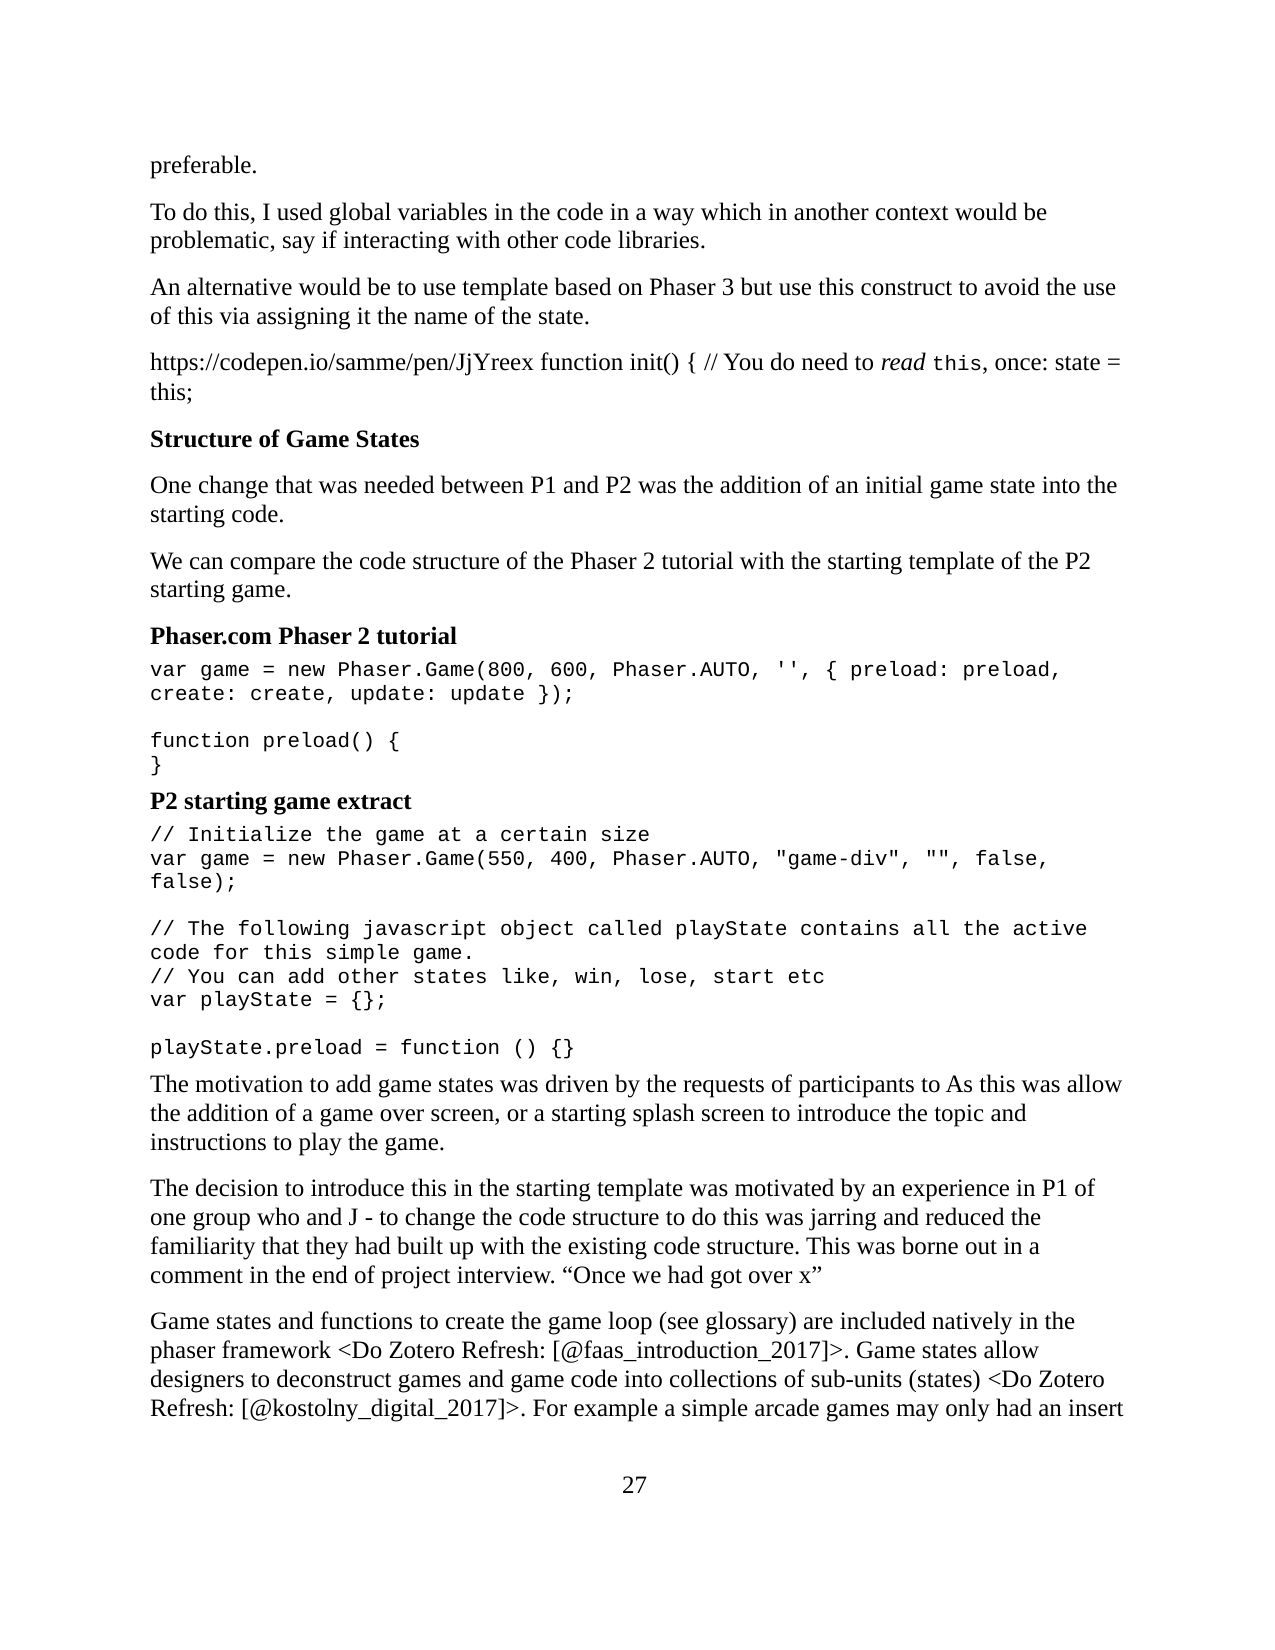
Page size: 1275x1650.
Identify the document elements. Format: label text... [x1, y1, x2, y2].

text The motivation to add game states was driven by the requests of participants to As this was allow the addition of a game over screen, or a starting splash screen to introduce the topic and instructions to play the game. [150, 1069, 1125, 1156]
text The decision to introduce this in the starting template was motivated by an experience in P1 of one group who and J - to change the code structure to do this was jarring and reduced the familiarity that they had built up with the existing code structure. This was borne out in a comment in the end of project interview. “Once we had got over x” [150, 1173, 1125, 1288]
text https://codepen.io/samme/pen/JjYreex function init() { // You do need to read this, once: state = this; [150, 347, 1125, 406]
text var game = new Phaser.Game(550, 400, Phaser.AUTO, "game-div", "", false, false); [150, 847, 1125, 895]
text Structure of Game States [150, 424, 1125, 452]
text // You can add other states like, win, lose, start etc [150, 966, 1125, 989]
text function preload() { [150, 730, 1125, 753]
text var playState = {}; [150, 989, 1125, 1013]
text To do this, I used global variables in the code in a way which in another context would be problematic, say if interacting with other code libraries. [150, 197, 1125, 254]
text Game states and functions to create the game loop (see glossary) are included natively in the phaser framework <Do Zotero Refresh: [@faas_introduction_2017]>. Game states allow designers to deconstruct games and game code into collections of sub-units (states) <Do Zotero Refresh: [@kostolny_digital_2017]>. For example a simple arcade games may only had an insert [150, 1306, 1125, 1421]
text Phaser.com Phaser 2 tutorial [150, 621, 1125, 650]
text preferable. [150, 150, 1125, 179]
text // Initialize the game at a certain size [150, 824, 1125, 847]
text We can compare the code structure of the Phaser 2 tutorial with the starting template of the P2 starting game. [150, 546, 1125, 603]
text playState.preload = function () {} [150, 1037, 1125, 1060]
text // The following javascript object called playState contains all the active code for this simple game. [150, 918, 1125, 966]
text } [150, 753, 1125, 777]
text An alternative would be to use template based on Phaser 3 but use this construct to avoid the use of this via assigning it the name of the state. [150, 272, 1125, 329]
text One change that was needed between P1 and P2 was the addition of an initial game state into the starting code. [150, 470, 1125, 528]
text var game = new Phaser.Game(800, 600, Phaser.AUTO, '', { preload: preload, create: create, update: update }); [150, 659, 1125, 706]
text P2 starting game extract [150, 786, 1125, 815]
